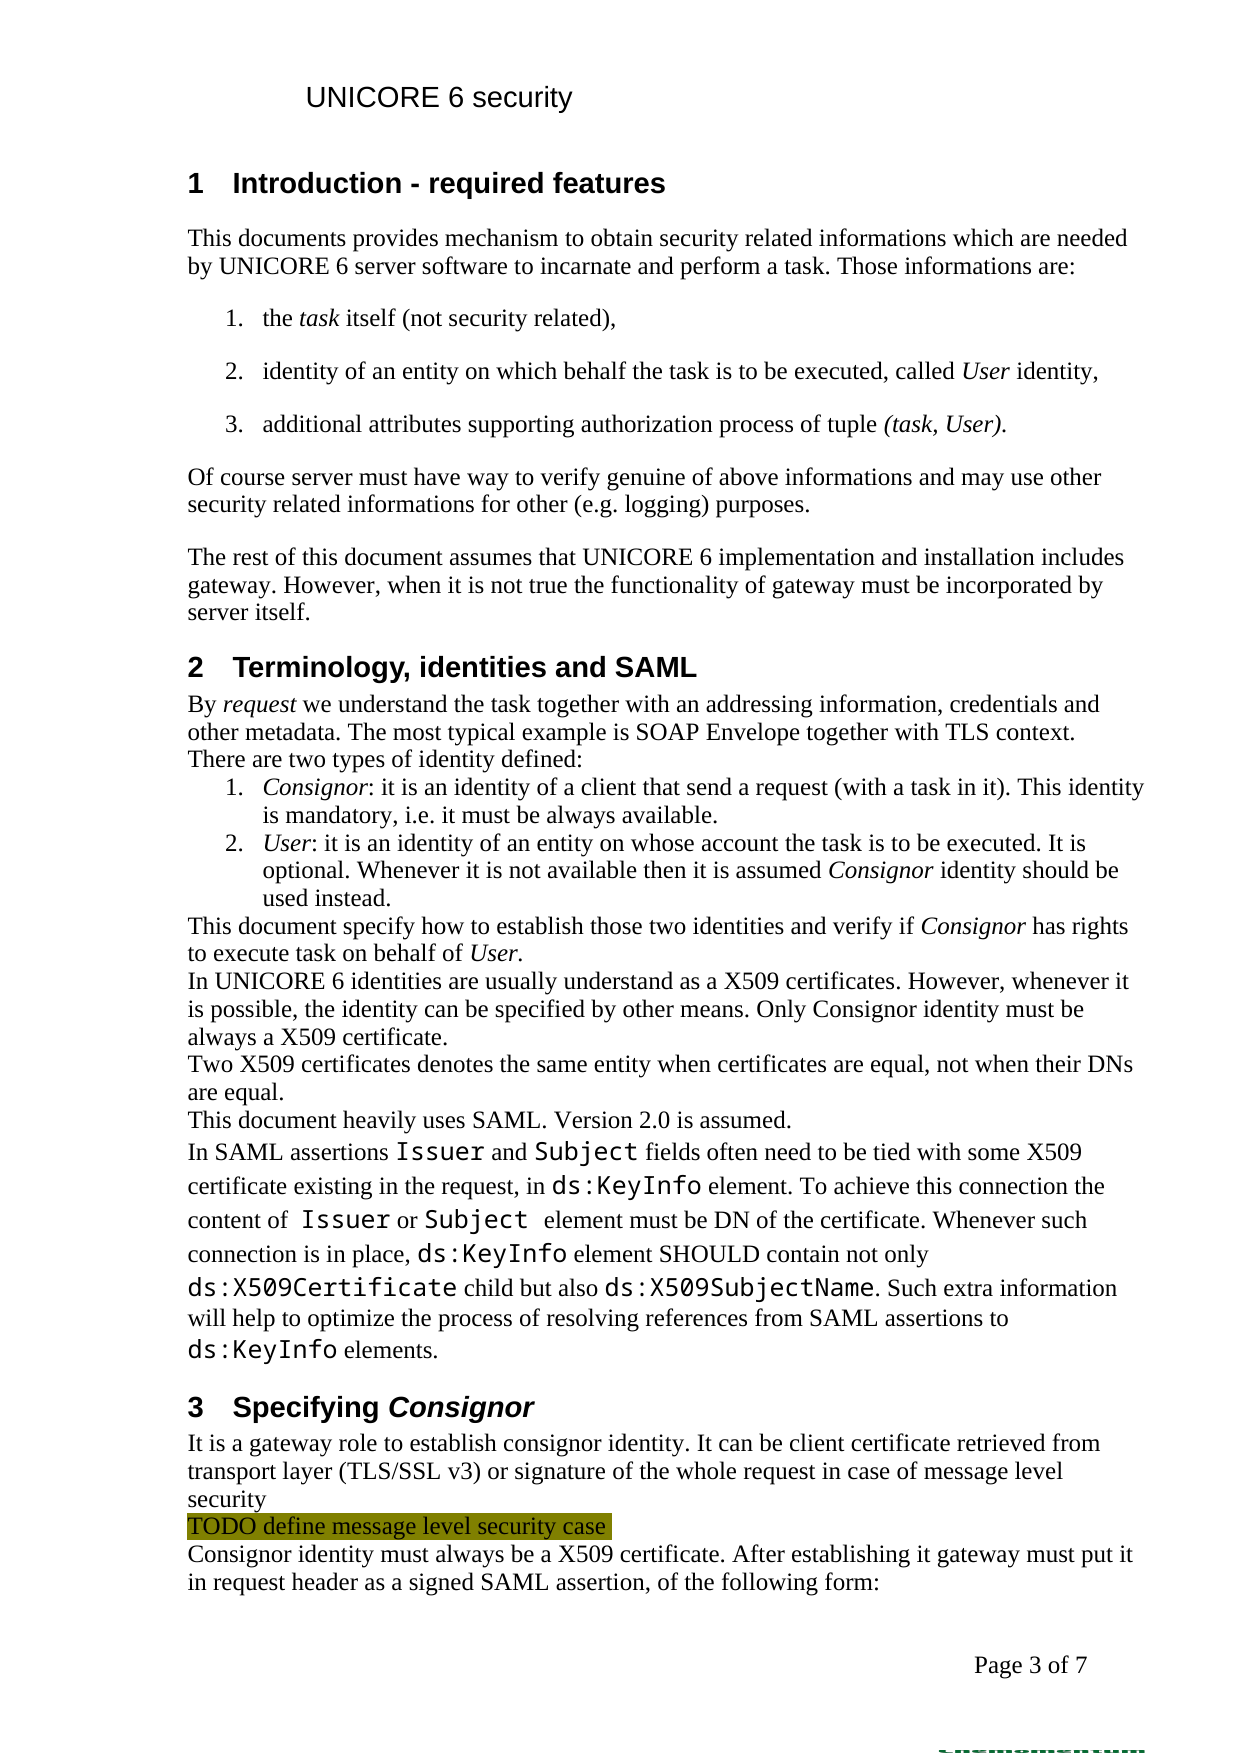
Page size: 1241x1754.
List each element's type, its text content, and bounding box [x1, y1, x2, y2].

list Consignor: it is an identity of a client that send a request (with a task in it). This identity is mandatory, i.e. it must be always available. [225, 773, 1146, 829]
text It is a gateway role to establish consignor identity. It can be client certificate retrieved from transport layer (TLS/SSL v3) or signature of the whole request in case of message level security [187, 1429, 1146, 1512]
list additional attributes supporting authorization process of tuple (task, User). [225, 410, 1146, 438]
list User: it is an identity of an entity on whose account the task is to be executed. It is optional. Whenever it is not available then it is assumed Consignor identity should be used instead. [225, 829, 1146, 912]
text This document specify how to establish those two identities and verify if Consignor has rights to execute task on behalf of User. [187, 912, 1146, 967]
text TODO define message level security case [187, 1512, 1146, 1540]
text This documents provides mechanism to obtain security related informations which are needed by UNICORE 6 server software to incarnate and perform a task. Those informations are: [187, 224, 1146, 279]
text Of course server must have way to verify genuine of above informations and may use other security related informations for other (e.g. logging) purposes. [187, 463, 1146, 518]
subtitle Terminology, identities and SAML [187, 651, 1146, 684]
list the task itself (not security related), [225, 304, 1146, 332]
text In UNICORE 6 identities are usually understand as a X509 certificates. However, whenever it is possible, the identity can be specified by other means. Only Consignor identity must be always a X509 certificate. [187, 967, 1146, 1050]
text By request we understand the task together with an addressing information, credentials and other metadata. The most typical example is SOAP Envelope together with TLS context. [187, 690, 1146, 746]
text In SAML assertions Issuer and Subject fields often need to be tied with some X509 certificate existing in the request, in ds:KeyInfo element. To achieve this connection the content of Issuer or Subject element must be DN of the certificate. Whenever such connection is in place, ds:KeyInfo element SHOULD contain not only ds:X509Certificate child but also ds:X509SubjectName. Such extra information will help to optimize the process of resolving references from SAML assertions to ds:KeyInfo elements. [187, 1133, 1146, 1366]
text Two X509 certificates denotes the same entity when certificates are equal, not when their DNs are equal. [187, 1050, 1146, 1106]
text The rest of this document assumes that UNICORE 6 implementation and installation includes gateway. However, when it is not true the functionality of gateway must be incorporated by server itself. [187, 543, 1146, 626]
list identity of an entity on which behalf the task is to be executed, called User identity, [225, 357, 1146, 385]
text This document heavily uses SAML. Version 2.0 is assumed. [187, 1106, 1146, 1133]
text There are two types of identity defined: [187, 746, 1146, 773]
subtitle Specifying Consignor [187, 1391, 1146, 1423]
subtitle Introduction - required features [187, 167, 1146, 199]
text Consignor identity must always be a X509 certificate. After establishing it gateway must put it in request header as a signed SAML assertion, of the following form: [187, 1540, 1146, 1596]
